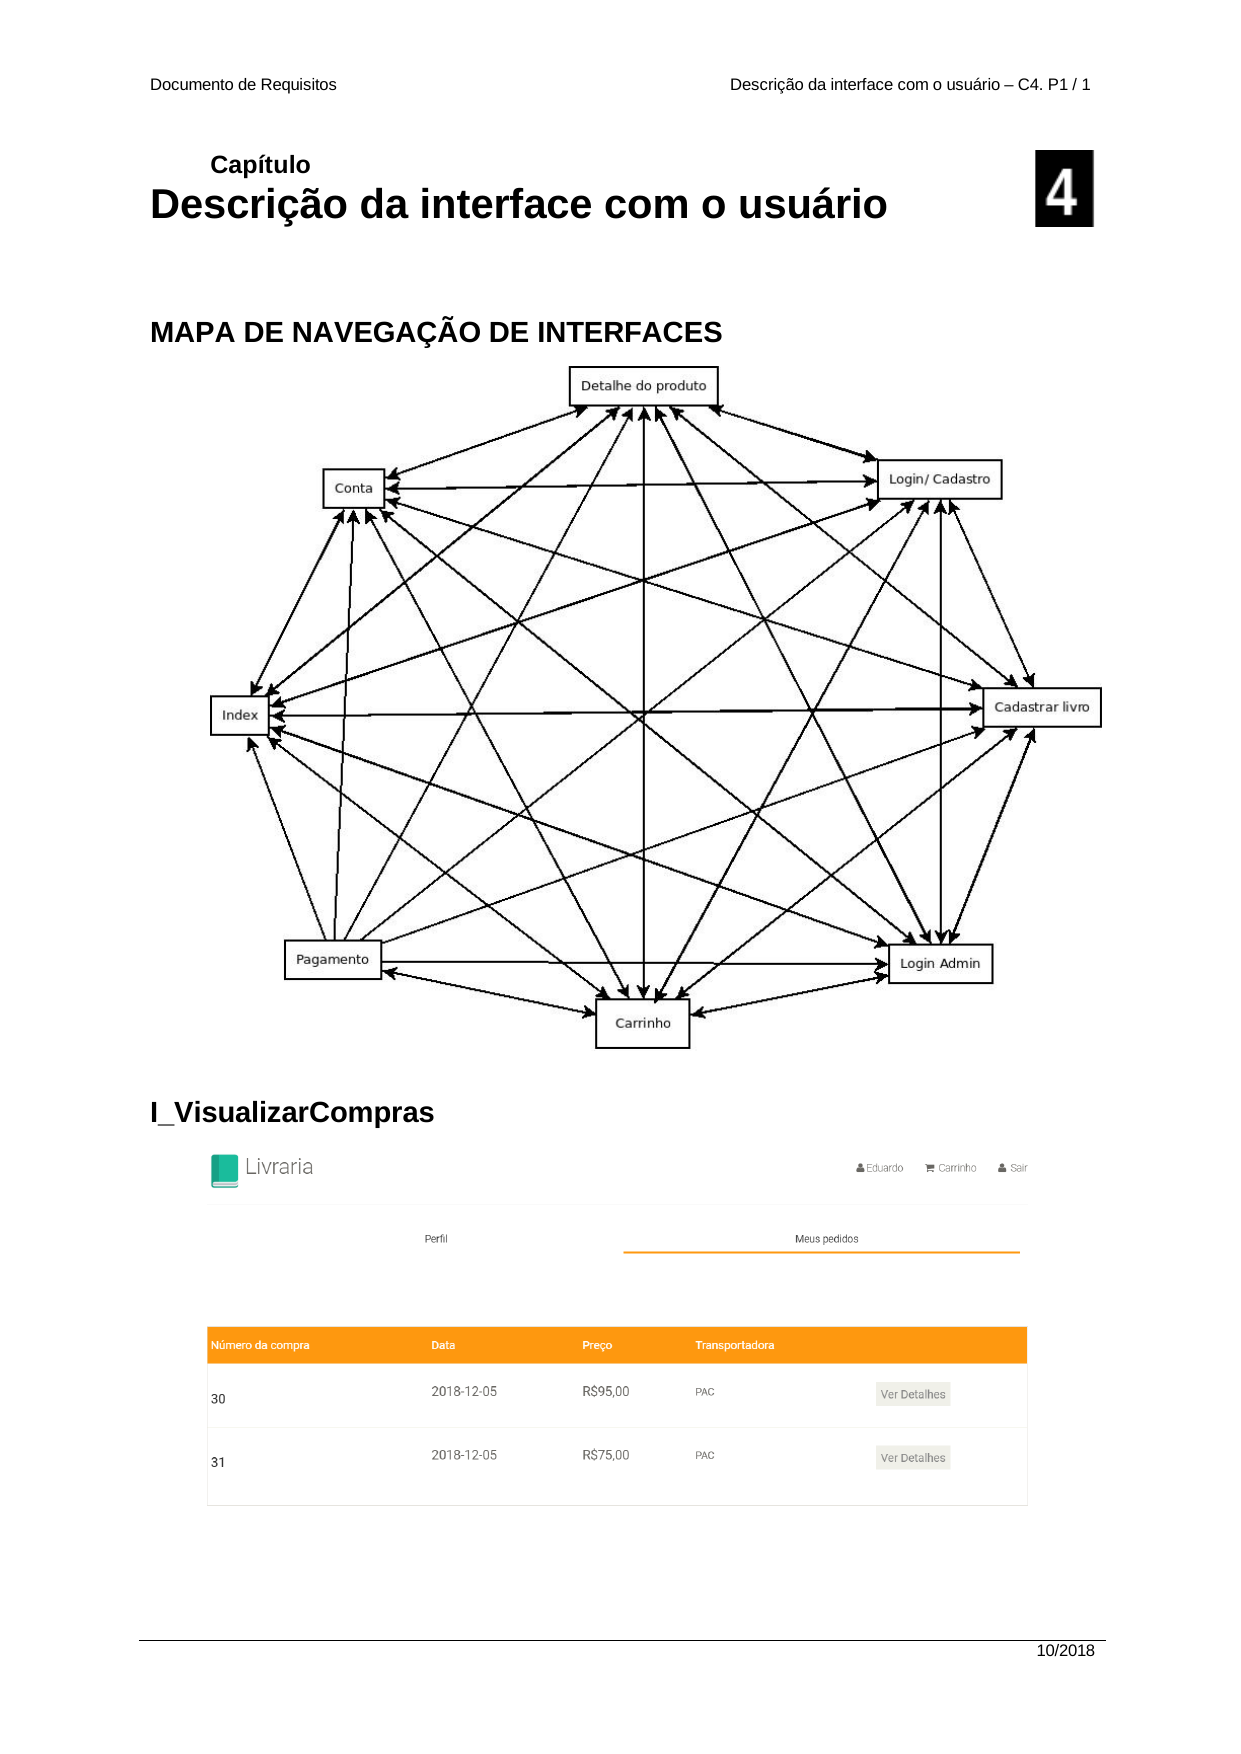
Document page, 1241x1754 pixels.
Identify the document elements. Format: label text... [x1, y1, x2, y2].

subtitle I_VisualizarCompras [150, 1095, 1090, 1128]
subtitle MAPA DE NAVEGAÇÃO DE INTERFACES [150, 314, 1090, 348]
text Capítulo [210, 150, 1035, 179]
picture [210, 366, 1103, 1051]
picture [180, 1140, 1060, 1588]
subtitle Descrição da interface com o usuário [150, 179, 1035, 227]
